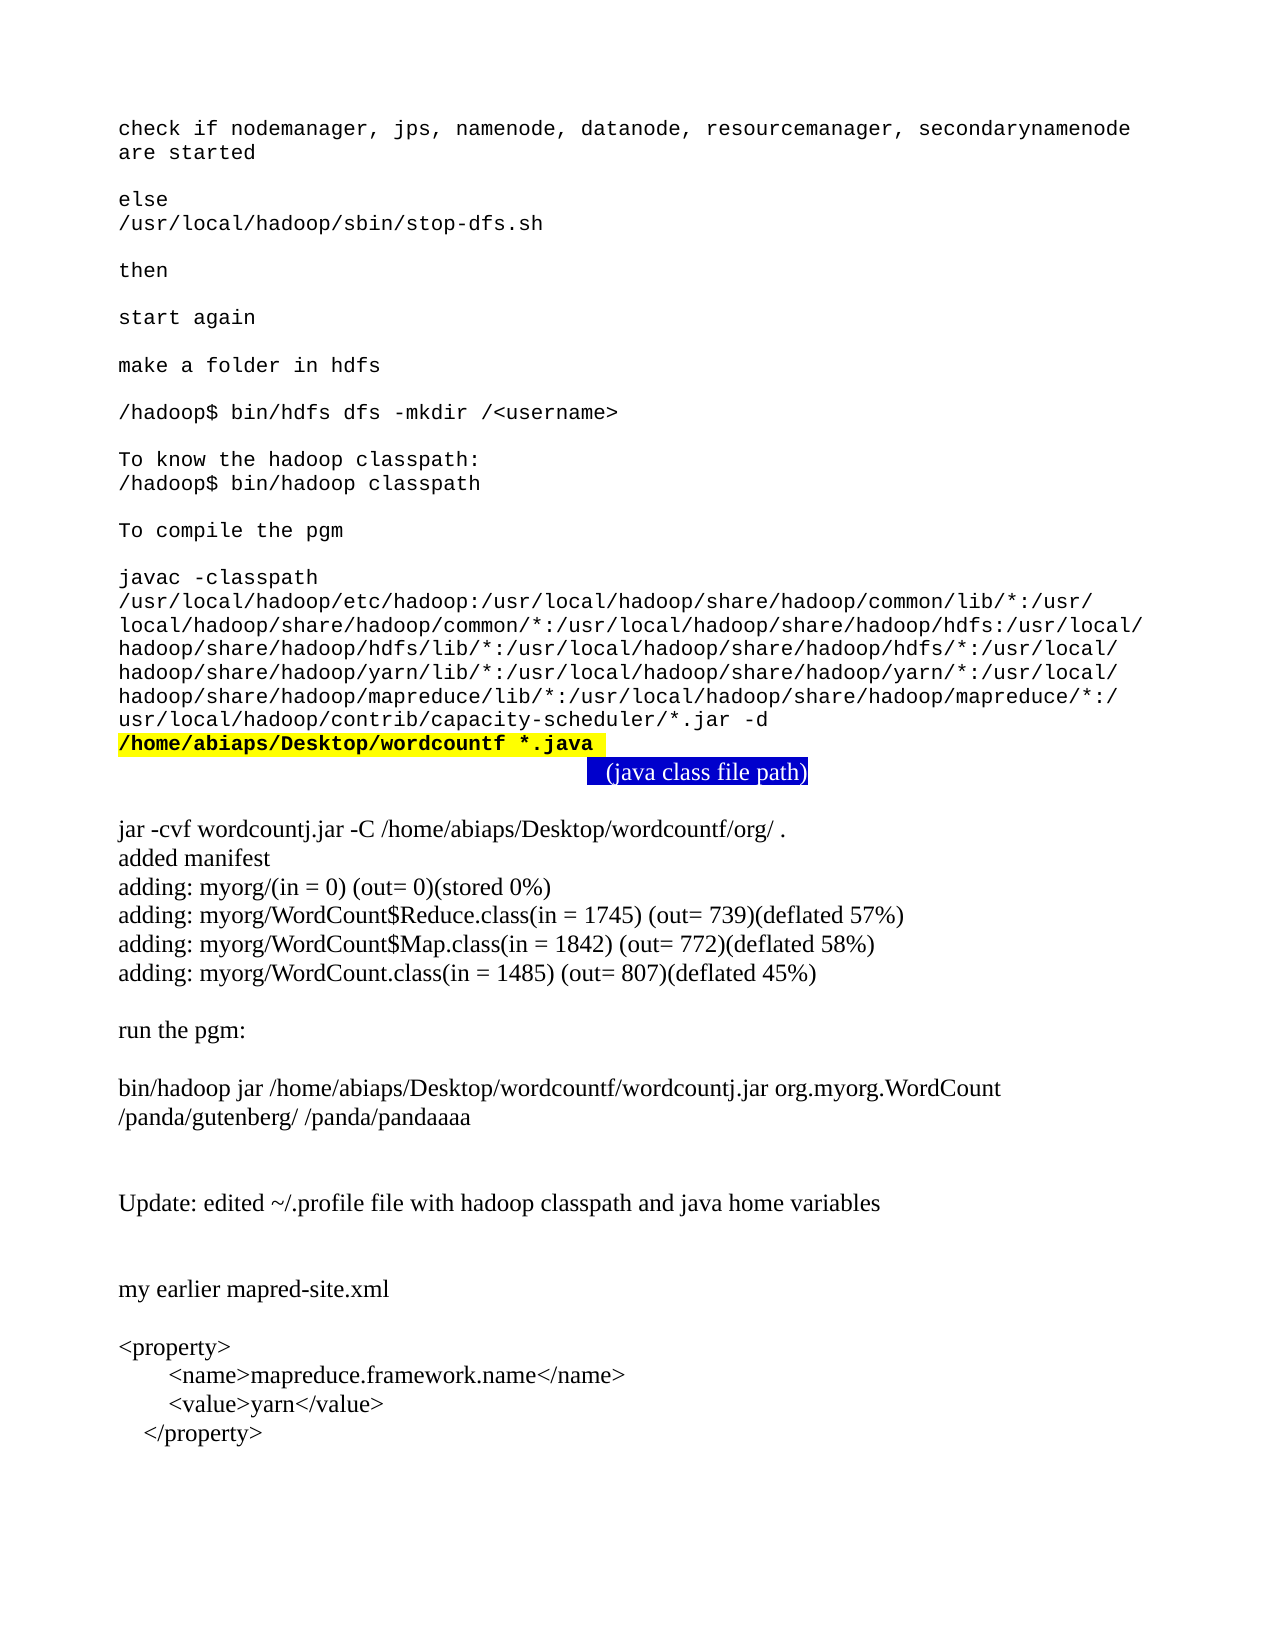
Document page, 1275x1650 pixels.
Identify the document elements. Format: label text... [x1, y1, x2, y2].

text /hadoop$ bin/hadoop classpath [118, 473, 1157, 496]
text adding: myorg/WordCount$Reduce.class(in = 1745) (out= 739)(deflated 57%) [118, 900, 1157, 929]
text Update: edited ~/.profile file with hadoop classpath and java home variables [118, 1188, 1157, 1217]
text (java class file path) [118, 757, 1157, 785]
text run the pgm: [118, 1015, 1157, 1044]
text else [118, 189, 1157, 213]
text /hadoop$ bin/hdfs dfs -mkdir /<username> [118, 402, 1157, 426]
text </property> [118, 1418, 1157, 1447]
text <property> [118, 1332, 1157, 1360]
text start again [118, 307, 1157, 331]
text adding: myorg/WordCount.class(in = 1485) (out= 807)(deflated 45%) [118, 958, 1157, 987]
text To compile the pgm [118, 520, 1157, 544]
text jar -cvf wordcountj.jar -C /home/abiaps/Desktop/wordcountf/org/ . [118, 814, 1157, 843]
text javac -classpath /usr/local/hadoop/etc/hadoop:/usr/local/hadoop/share/hadoop/common/lib/*:/usr/local/hadoop/share/hadoop/common/*:/usr/local/hadoop/share/hadoop/hdfs:/usr/local/hadoop/share/hadoop/hdfs/lib/*:/usr/local/hadoop/share/hadoop/hdfs/*:/usr/local/hadoop/share/hadoop/yarn/lib/*:/usr/local/hadoop/share/hadoop/yarn/*:/usr/local/hadoop/share/hadoop/mapreduce/lib/*:/usr/local/hadoop/share/hadoop/mapreduce/*:/usr/local/hadoop/contrib/capacity-scheduler/*.jar -d /home/abiaps/Desktop/wordcountf *.java [118, 567, 1157, 757]
text added manifest [118, 843, 1157, 872]
text then [118, 260, 1157, 284]
text bin/hadoop jar /home/abiaps/Desktop/wordcountf/wordcountj.jar org.myorg.WordCount /panda/gutenberg/ /panda/pandaaaa [118, 1073, 1157, 1130]
text adding: myorg/WordCount$Map.class(in = 1842) (out= 772)(deflated 58%) [118, 929, 1157, 958]
text my earlier mapred-site.xml [118, 1274, 1157, 1303]
text <value>yarn</value> [118, 1389, 1157, 1418]
text To know the hadoop classpath: [118, 449, 1157, 473]
text adding: myorg/(in = 0) (out= 0)(stored 0%) [118, 872, 1157, 900]
text <name>mapreduce.framework.name</name> [118, 1360, 1157, 1389]
text make a folder in hdfs [118, 354, 1157, 378]
text /usr/local/hadoop/sbin/stop-dfs.sh [118, 213, 1157, 236]
text check if nodemanager, jps, namenode, datanode, resourcemanager, secondarynamenode are started [118, 118, 1157, 165]
